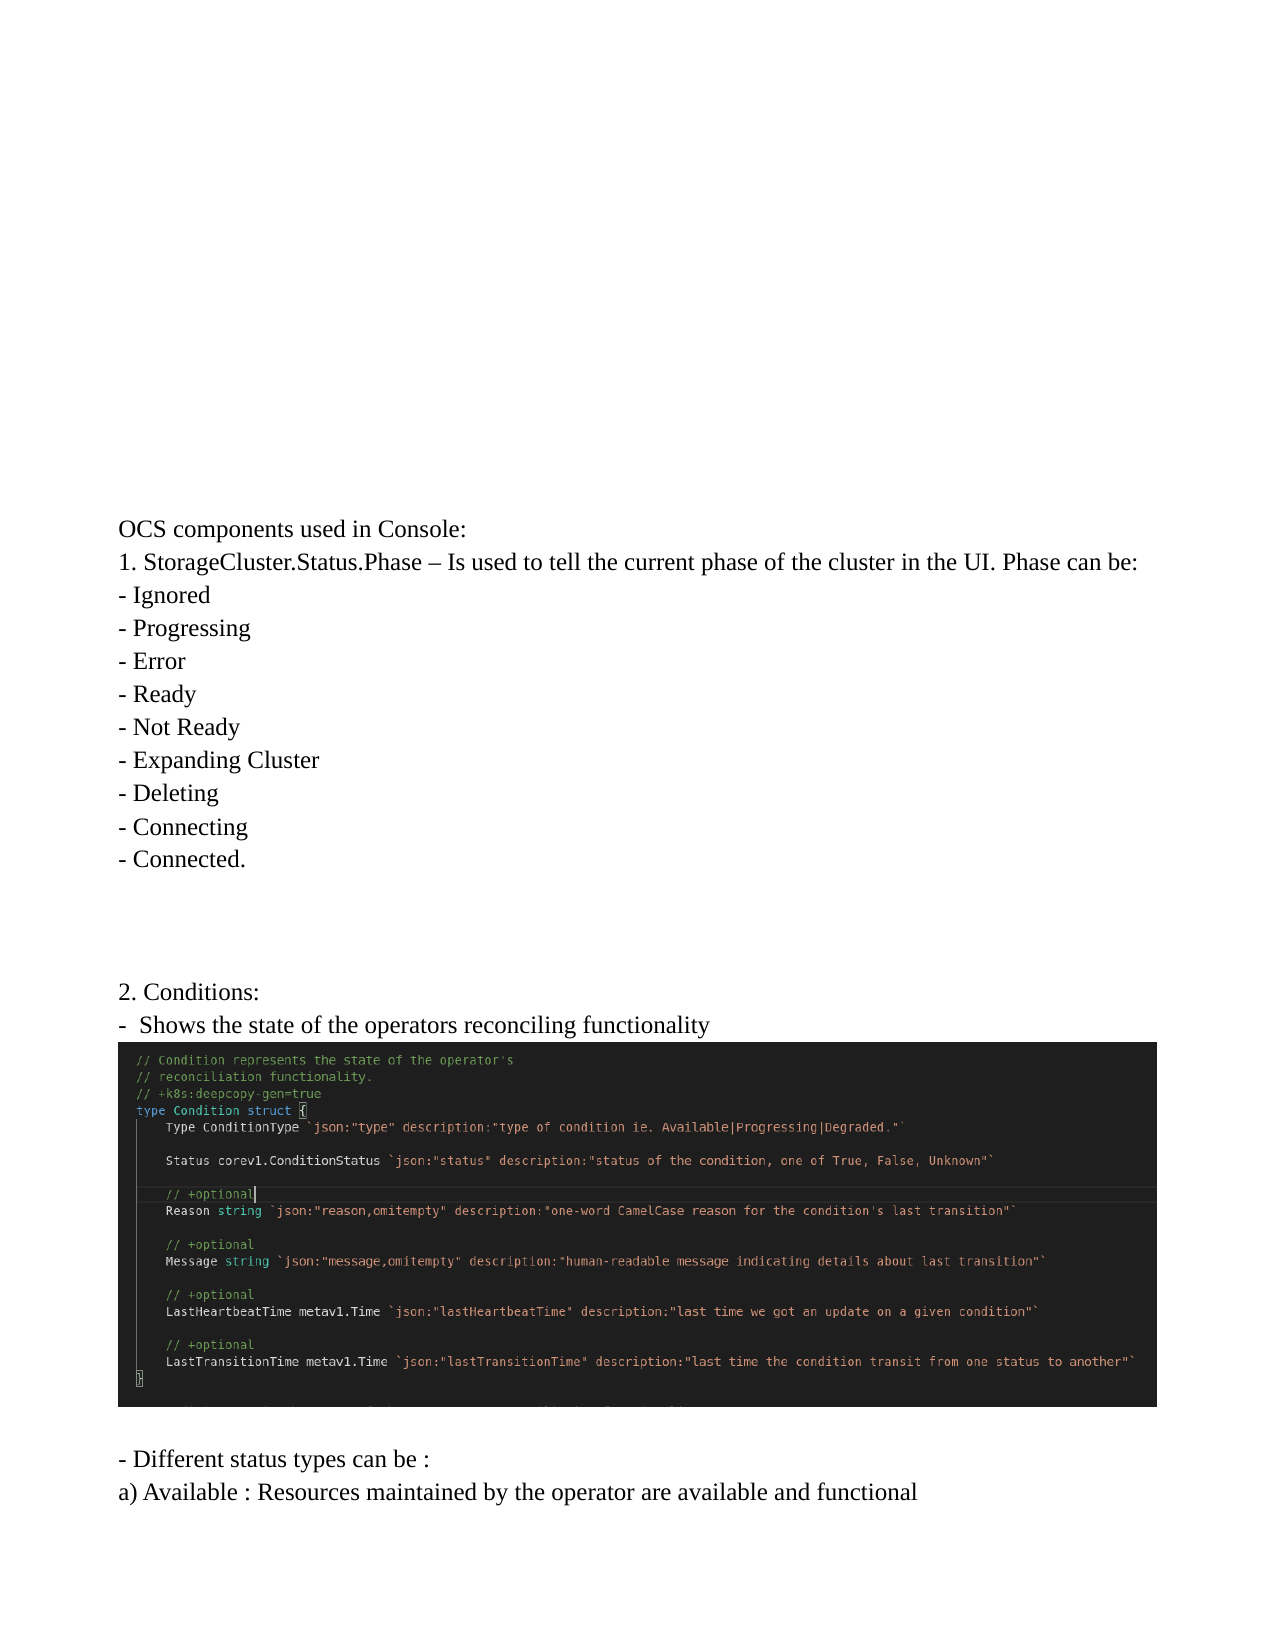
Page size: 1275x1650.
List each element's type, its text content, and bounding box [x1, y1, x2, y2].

text - Progressing [118, 613, 1157, 642]
text a) Available : Resources maintained by the operator are available and functional [118, 1477, 1157, 1506]
text - Error [118, 646, 1157, 675]
text - Connecting [118, 812, 1157, 840]
text - Shows the state of the operators reconciling functionality [118, 1010, 1157, 1038]
text - Ignored [118, 580, 1157, 609]
text - Expanding Cluster [118, 746, 1157, 774]
text 2. Conditions: [118, 977, 1157, 1005]
text - Not Ready [118, 712, 1157, 741]
text 1. StorageCluster.Status.Phase – Is used to tell the current phase of the cluster in the UI. Phase can be: [118, 547, 1157, 576]
text - Deleting [118, 778, 1157, 807]
text OCS components used in Console: [118, 514, 1157, 543]
picture [118, 1042, 1157, 1407]
text - Ready [118, 679, 1157, 708]
text - Connected. [118, 844, 1157, 873]
text - Different status types can be : [118, 1444, 1157, 1472]
